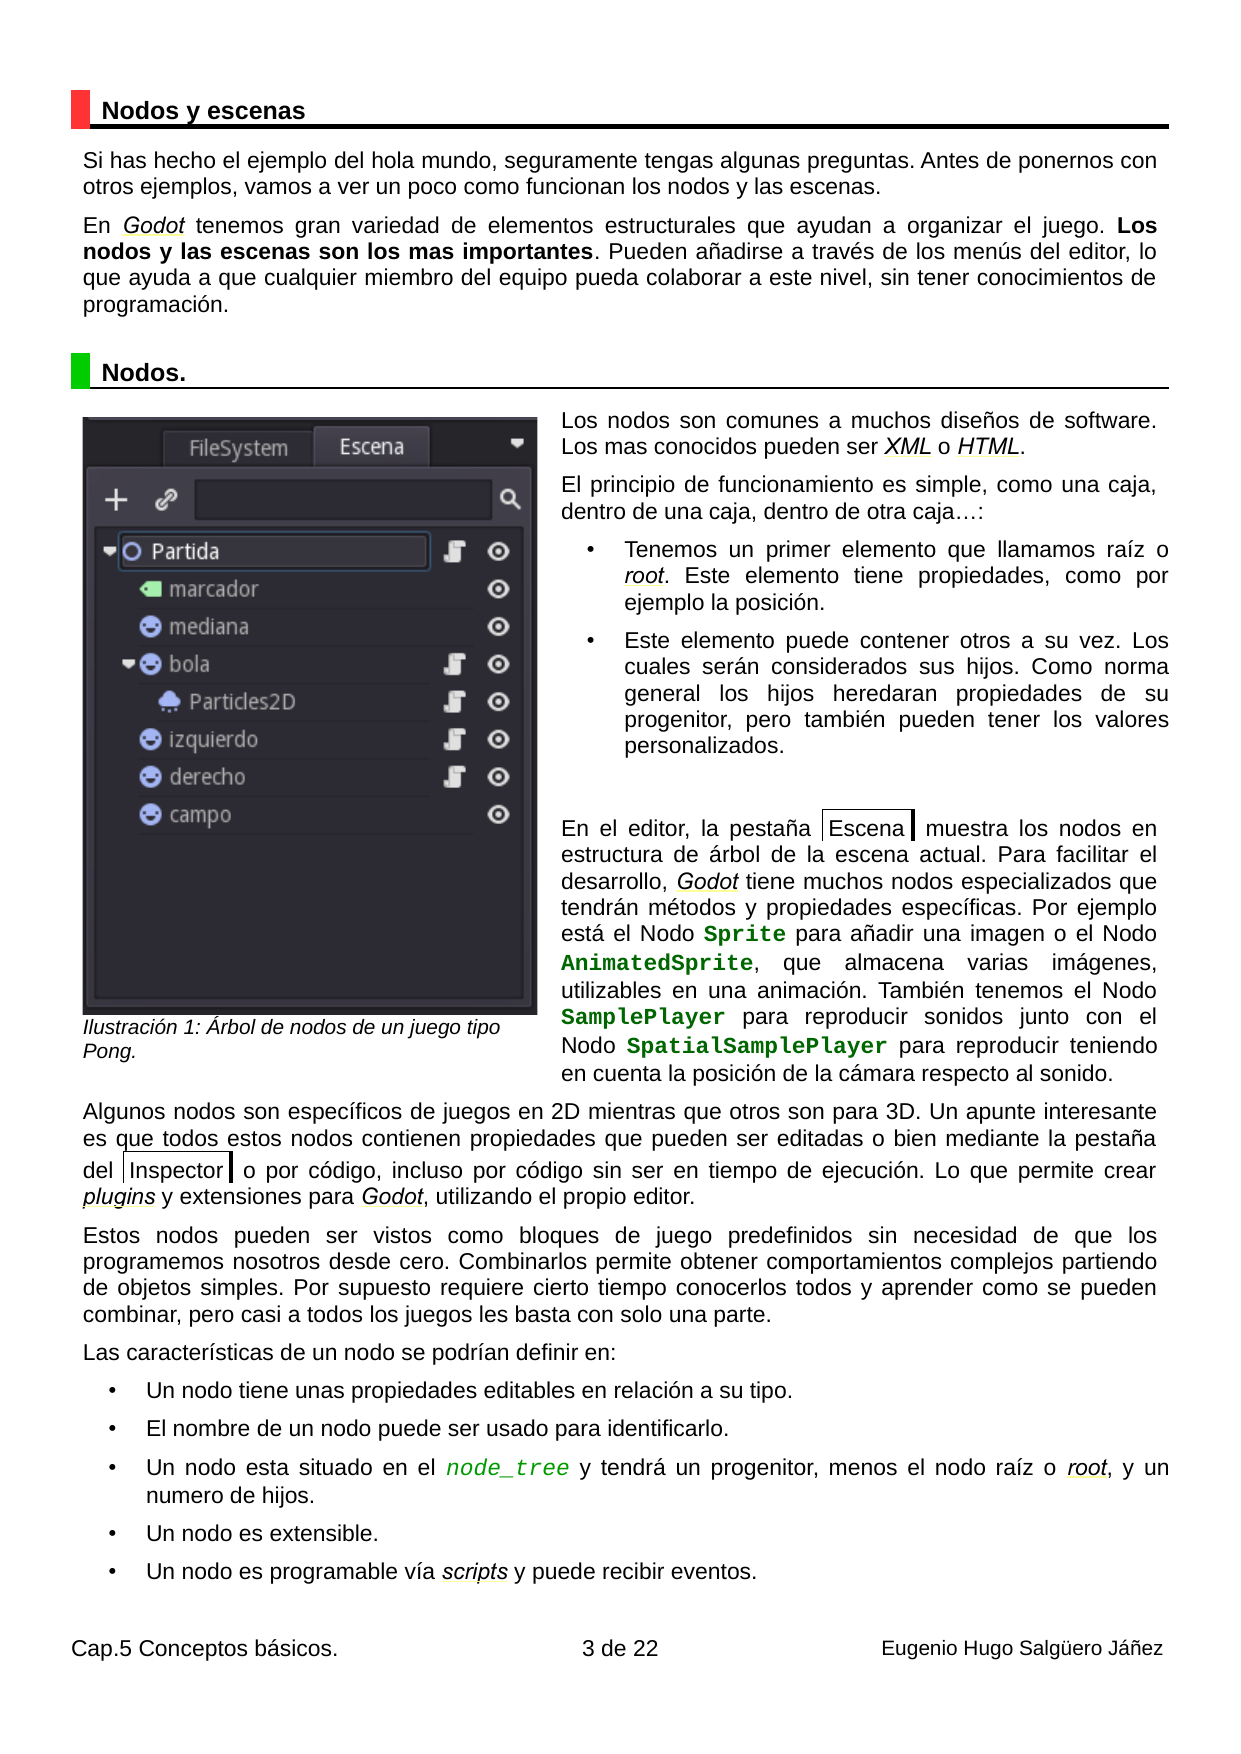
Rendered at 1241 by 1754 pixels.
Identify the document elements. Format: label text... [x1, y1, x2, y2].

list Tenemos un primer elemento que llamamos raíz o root. Este elemento tiene propiedades, como por ejemplo la posición. [538, 536, 1169, 615]
text Ilustración 1: Árbol de nodos de un juego tipo Pong. [83, 1015, 537, 1062]
list Un nodo es extensible. [108, 1520, 1169, 1546]
picture [82, 417, 538, 1015]
text En Godot tenemos gran variedad de elementos estructurales que ayudan a organizar el juego. Los nodos y las escenas son los mas importantes. Pueden añadirse a través de los menús del editor, lo que ayuda a que cualquier miembro del equipo pueda colaborar a este nivel, sin tener conocimientos de programación. [83, 212, 1158, 317]
subtitle Nodos. [71, 352, 1169, 387]
list Este elemento puede contener otros a su vez. Los cuales serán considerados sus hijos. Como norma general los hijos heredaran propiedades de su progenitor, pero también pueden tener los valores personalizados. [538, 627, 1169, 759]
text Estos nodos pueden ser vistos como bloques de juego predefinidos sin necesidad de que los programemos nosotros desde cero. Combinarlos permite obtener comportamientos complejos partiendo de objetos simples. Por supuesto requiere cierto tiempo conocerlos todos y aprender como se pueden combinar, pero casi a todos los juegos les basta con solo una parte. [83, 1222, 1158, 1327]
list Un nodo tiene unas propiedades editables en relación a su tipo. [108, 1377, 1169, 1403]
text Los nodos son comunes a muchos diseños de software. Los mas conocidos pueden ser XML o HTML. [83, 405, 1158, 459]
list Un nodo esta situado en el node_tree y tendrá un progenitor, menos el nodo raíz o root, y un numero de hijos. [108, 1453, 1169, 1508]
subtitle Nodos y escenas [90, 90, 1169, 124]
text El principio de funcionamiento es simple, como una caja, dentro de una caja, dentro de otra caja…: [538, 471, 1158, 524]
text En el editor, la pestaña Escena muestra los nodos en estructura de árbol de la escena actual. Para facilitar el desarrollo, Godot tiene muchos nodos especializados que tendrán métodos y propiedades específicas. Por ejemplo está el Nodo Sprite para añadir una imagen o el Nodo AnimatedSprite, que almacena varias imágenes, utilizables en una animación. También tenemos el Nodo SamplePlayer para reproducir sonidos junto con el Nodo SpatialSamplePlayer para reproducir teniendo en cuenta la posición de la cámara respecto al sonido. [83, 809, 1158, 1086]
list Un nodo es programable vía scripts y puede recibir eventos. [108, 1558, 1169, 1585]
text Las características de un nodo se podrían definir en: [83, 1339, 1158, 1365]
text Algunos nodos son específicos de juegos en 2D mientras que otros son para 3D. Un apunte interesante es que todos estos nodos contienen propiedades que pueden ser editadas o bien mediante la pestaña del Inspector o por código, incluso por código sin ser en tiempo de ejecución. Lo que permite crear plugins y extensiones para Godot, utilizando el propio editor. [83, 1098, 1158, 1210]
list El nombre de un nodo puede ser usado para identificarlo. [108, 1415, 1169, 1442]
text Si has hecho el ejemplo del hola mundo, seguramente tengas algunas preguntas. Antes de ponernos con otros ejemplos, vamos a ver un poco como funcionan los nodos y las escenas. [83, 147, 1158, 200]
